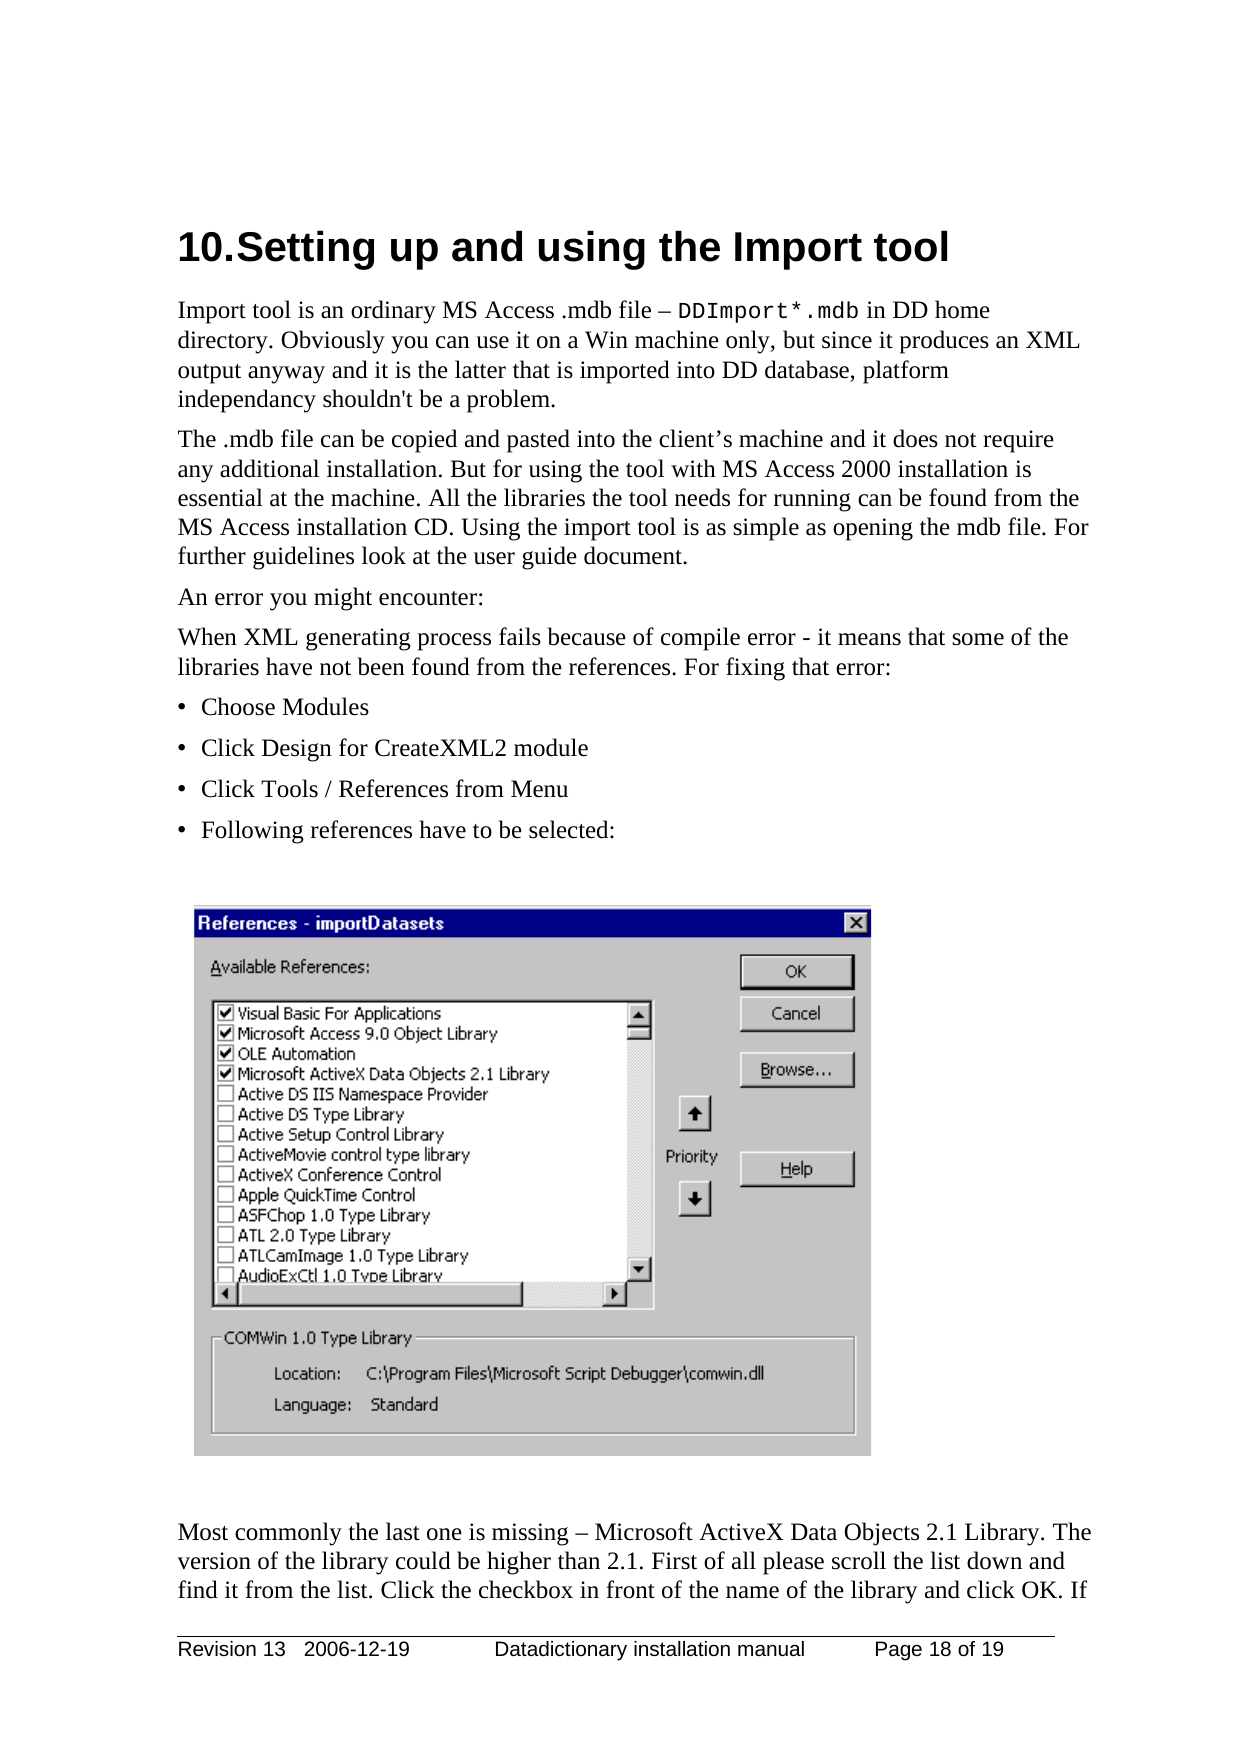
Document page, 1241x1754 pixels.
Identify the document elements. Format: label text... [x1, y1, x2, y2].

subtitle Setting up and using the Import tool [177, 222, 1092, 270]
list Choose Modules [177, 692, 1092, 721]
text The .mdb file can be copied and pasted into the client’s machine and it does not require any additional installation. But for using the tool with MS Access 2000 installation is essential at the machine. All the libraries the tool needs for running can be found from the MS Access installation CD. Using the import tool is as simple as opening the mdb file. For further guidelines look at the user guide document. [177, 424, 1092, 570]
text An error you might encounter: [177, 581, 1092, 611]
list Click Tools / References from Menu [177, 774, 1092, 803]
text When XML generating process fails because of compile error - it means that some of the libraries have not been found from the references. For fixing that error: [177, 622, 1092, 680]
picture [193, 905, 872, 1456]
text Import tool is an ordinary MS Access .mdb file – DDImport*.mdb in DD home directory. Obviously you can use it on a Win machine only, but since it produces an XML output anyway and it is the latter that is imported into DD database, platform independancy shouldn't be a problem. [177, 295, 1092, 413]
list Click Design for CreateXML2 module [177, 733, 1092, 762]
text Most commonly the last one is missing – Microsoft ActiveX Data Objects 2.1 Library. The version of the library could be higher than 2.1. First of all please scroll the list down and find it from the list. Click the checkbox in front of the name of the library and click OK. If [177, 1517, 1092, 1604]
list Following references have to be selected: [177, 815, 1092, 844]
